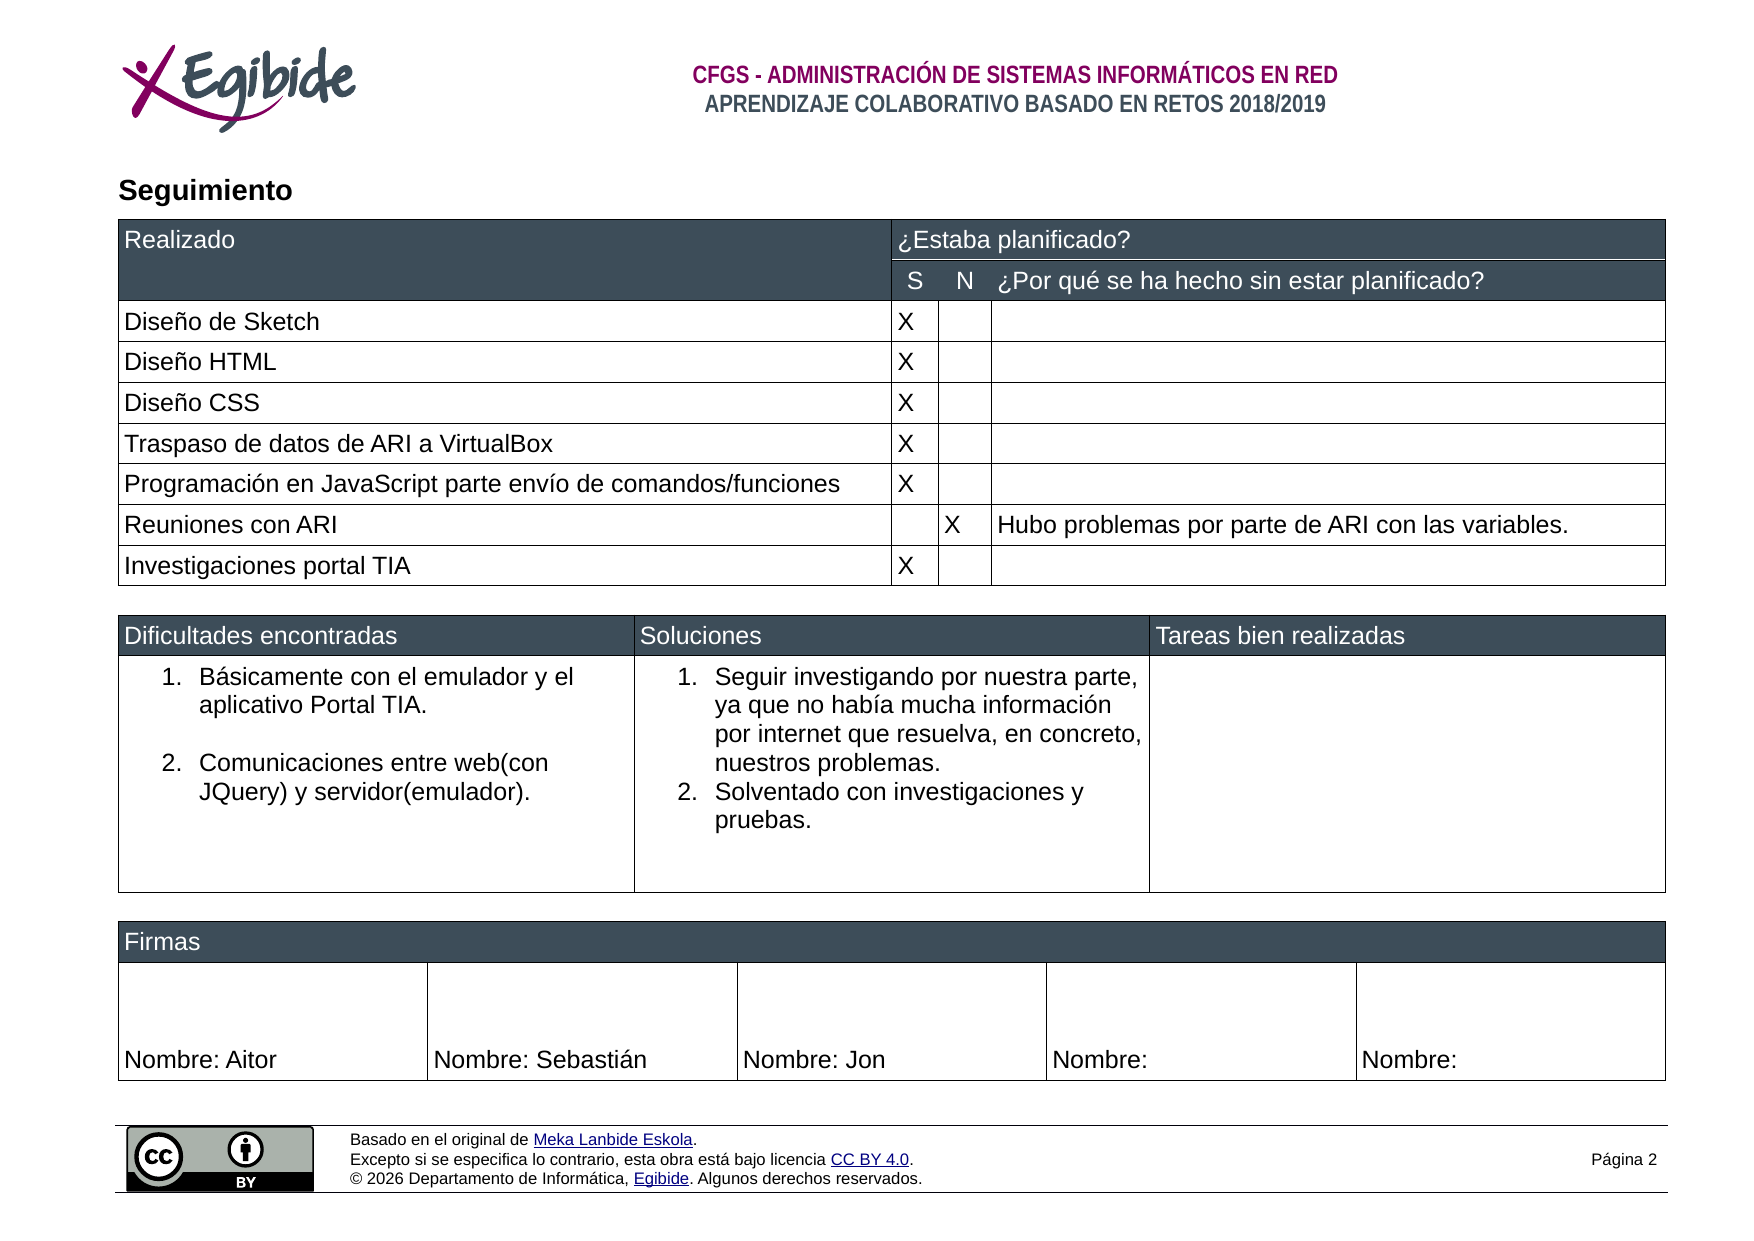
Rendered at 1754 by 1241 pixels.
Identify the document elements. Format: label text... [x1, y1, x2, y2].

subtitle Seguimiento [118, 173, 1665, 206]
table_header Dificultades encontradas [119, 616, 634, 655]
table_cell [939, 301, 991, 341]
table_cell Nombre: [1047, 963, 1356, 1080]
table_header Soluciones [635, 616, 1149, 655]
table_cell Programación en JavaScript parte envío de comandos/funciones [119, 464, 891, 504]
table_cell X [892, 383, 938, 422]
table_header Firmas [119, 922, 1665, 962]
table_cell Diseño HTML [119, 342, 891, 382]
table_cell X [939, 505, 991, 544]
table_cell X [892, 301, 938, 341]
table_cell Reuniones con ARI [119, 505, 891, 544]
table_cell Diseño de Sketch [119, 301, 891, 341]
table_cell Hubo problemas por parte de ARI con las variables. [992, 505, 1665, 544]
table_cell [939, 546, 991, 585]
table_cell [892, 505, 938, 544]
table_cell Básicamente con el emulador y el aplicativo Portal TIA. Comunicaciones entre web(con JQuery) y servidor(emulador). [119, 656, 634, 892]
table_cell [992, 301, 1665, 341]
table_cell ¿Por qué se ha hecho sin estar planificado? [991, 261, 1665, 300]
table_cell [992, 464, 1665, 504]
table_cell Traspaso de datos de ARI a VirtualBox [119, 424, 891, 463]
table_cell [1150, 656, 1665, 892]
table_cell [939, 424, 991, 463]
table_cell [992, 424, 1665, 463]
table_cell X [892, 546, 938, 585]
table_cell [939, 464, 991, 504]
table_cell [992, 383, 1665, 422]
table_cell Nombre: Aitor [119, 963, 427, 1080]
table_header Tareas bien realizadas [1150, 616, 1665, 655]
table_cell Investigaciones portal TIA [119, 546, 891, 585]
table_cell X [892, 464, 938, 504]
table_cell [992, 342, 1665, 382]
table_cell X [892, 424, 938, 463]
table_cell N [938, 261, 991, 300]
table_header Realizado [119, 220, 891, 300]
table_cell [939, 342, 991, 382]
table_header ¿Estaba planificado? [892, 220, 1665, 259]
table_cell Diseño CSS [119, 383, 891, 422]
table_cell [939, 383, 991, 422]
table_cell S [892, 261, 938, 300]
table_cell Nombre: [1357, 963, 1665, 1080]
table_cell Nombre: Sebastián [428, 963, 737, 1080]
table_cell Nombre: Jon [738, 963, 1046, 1080]
table_cell Seguir investigando por nuestra parte, ya que no había mucha información por internet que resuelva, en concreto, nuestros problemas. Solventado con investigaciones y pruebas. [635, 656, 1149, 892]
table_cell X [892, 342, 938, 382]
table_cell [992, 546, 1665, 585]
